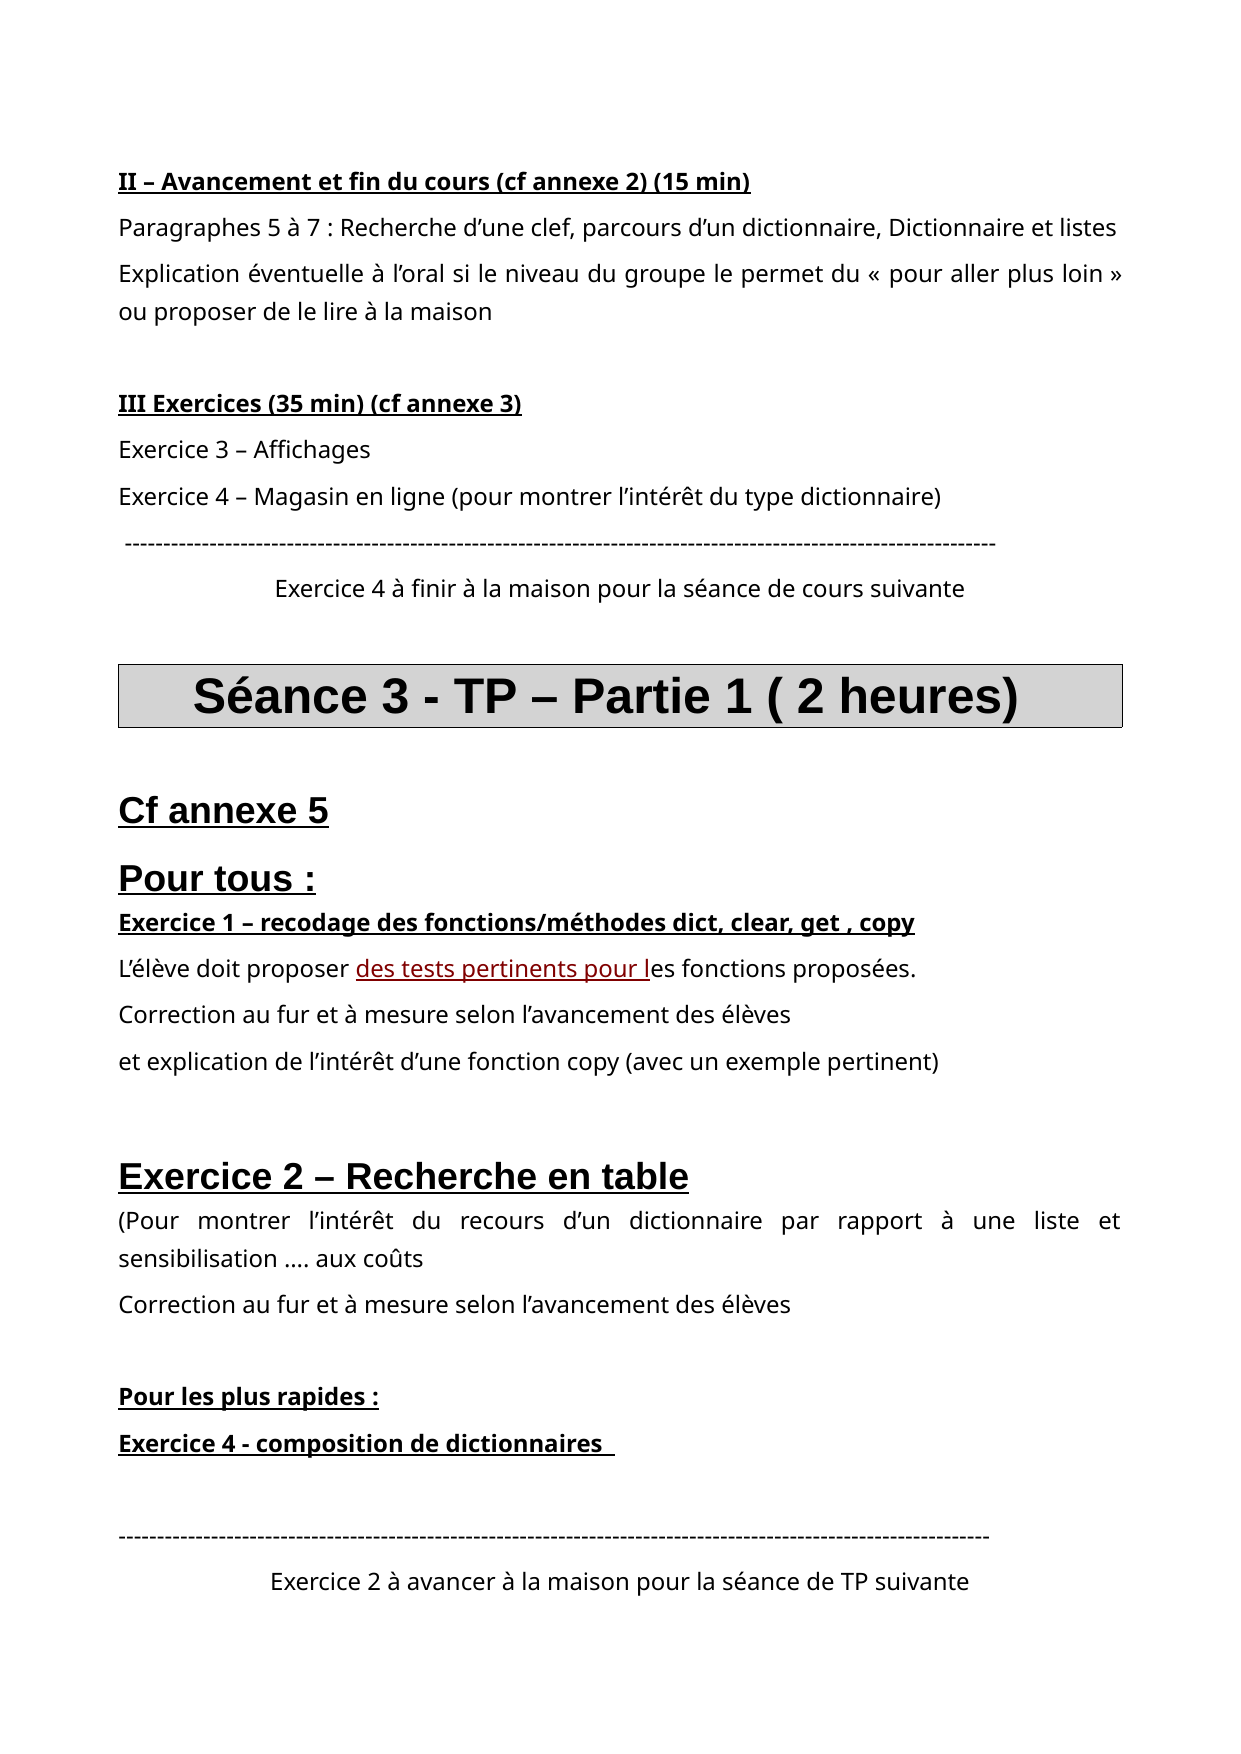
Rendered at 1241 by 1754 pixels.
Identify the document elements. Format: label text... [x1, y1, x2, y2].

text Exercice 4 - composition de dictionnaires [118, 1426, 1122, 1459]
text Correction au fur et à mesure selon l’avancement des élèves [118, 1288, 1122, 1320]
subtitle Cf annexe 5 [118, 789, 1122, 832]
text et explication de l’intérêt d’une fonction copy (avec un exemple pertinent) [118, 1044, 1122, 1077]
text Exercice 1 – recodage des fonctions/méthodes dict, clear, get , copy [118, 906, 1122, 938]
text III Exercices (35 min) (cf annexe 3) [118, 387, 1122, 419]
text (Pour montrer l’intérêt du recours d’un dictionnaire par rapport à une liste et sensibilisation …. aux coûts [118, 1204, 1122, 1274]
text Paragraphes 5 à 7 : Recherche d’une clef, parcours d’un dictionnaire, Dictionnaire et listes [118, 211, 1122, 243]
text Exercice 4 – Magasin en ligne (pour montrer l’intérêt du type dictionnaire) [118, 479, 1122, 512]
text Correction au fur et à mesure selon l’avancement des élèves [118, 998, 1122, 1031]
text Exercice 2 à avancer à la maison pour la séance de TP suivante [118, 1565, 1122, 1598]
text Exercice 3 – Affichages [118, 433, 1122, 466]
subtitle Séance 3 - TP – Partie 1 ( 2 heures) [119, 665, 1122, 727]
text ----------------------------------------------------------------------------------------------------------------- [118, 526, 1122, 558]
text II – Avancement et fin du cours (cf annexe 2) (15 min) [118, 164, 1122, 197]
text Exercice 4 à finir à la maison pour la séance de cours suivante [118, 572, 1122, 604]
text L’élève doit proposer des tests pertinents pour les fonctions proposées. [118, 952, 1122, 984]
subtitle Exercice 2 – Recherche en table [118, 1154, 1122, 1198]
subtitle Pour tous : [118, 856, 1122, 899]
text Pour les plus rapides : [118, 1380, 1122, 1413]
text ----------------------------------------------------------------------------------------------------------------- [118, 1519, 1122, 1552]
text Explication éventuelle à l’oral si le niveau du groupe le permet du « pour aller plus loin » ou proposer de le lire à la maison [118, 257, 1122, 327]
